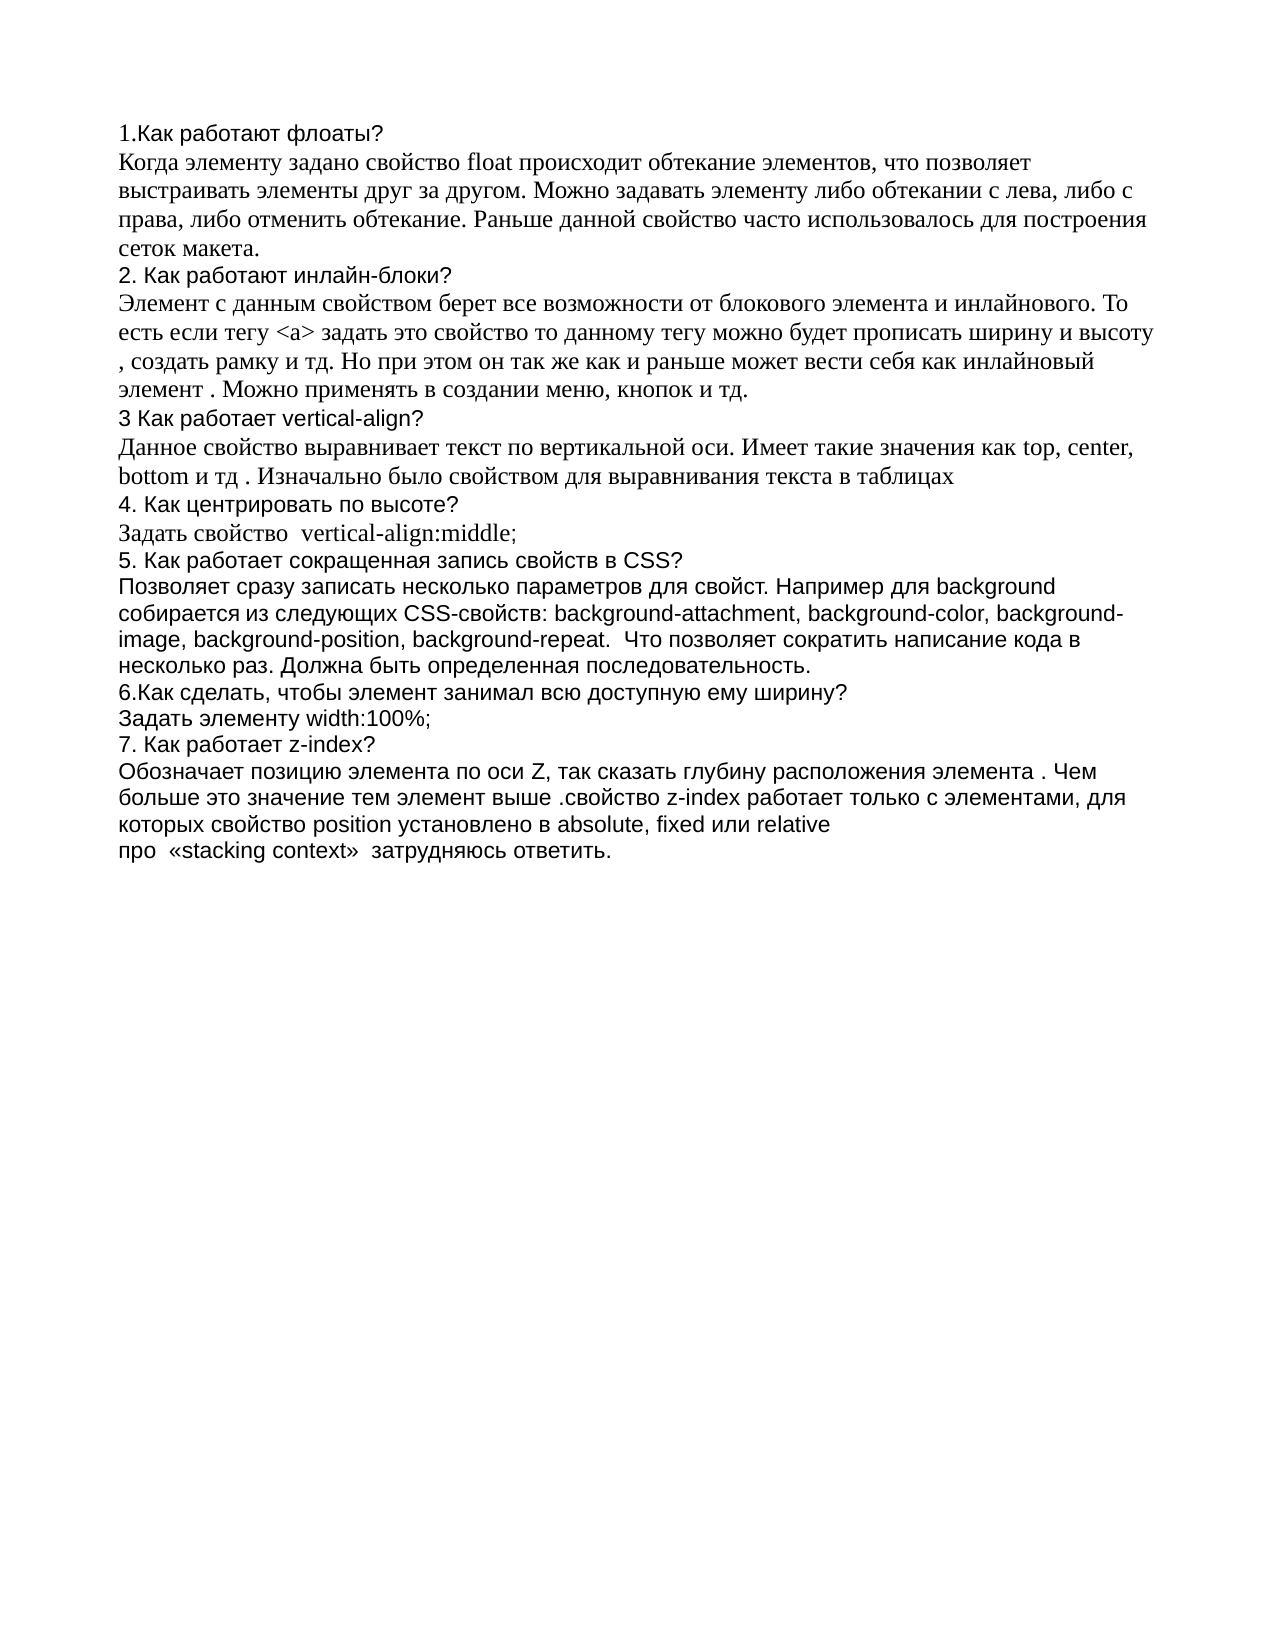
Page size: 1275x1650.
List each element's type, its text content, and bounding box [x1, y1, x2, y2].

text Задать элементу width:100%; [118, 705, 1157, 731]
text 4. Как центрировать по высоте? [118, 489, 1157, 518]
text Элемент с данным свойством берет все возможности от блокового элемента и инлайнового. То есть если тегу <a> задать это свойство то данному тегу можно будет прописать ширину и высоту , создать рамку и тд. Но при этом он так же как и раньше может вести себя как инлайновый элемент . Можно применять в создании меню, кнопок и тд. [118, 288, 1157, 403]
text Обозначает позицию элемента по оси Z, так сказать глубину расположения элемента . Чем больше это значение тем элемент выше .свойство z-index работает только с элементами, для которых свойство position установлено в absolute, fixed или relative [118, 758, 1157, 837]
text 3 Как работает vertical-align? [118, 403, 1157, 432]
text 6.Как сделать, чтобы элемент занимал всю доступную ему ширину? [118, 679, 1157, 705]
text Когда элементу задано свойство float происходит обтекание элементов, что позволяет выстраивать элементы друг за другом. Можно задавать элементу либо обтекании с лева, либо с права, либо отменить обтекание. Раньше данной свойство часто использовалось для построения сеток макета. [118, 147, 1157, 262]
text Задать свойство vertical-align:middle; [118, 518, 1157, 547]
text Позволяет сразу записать несколько параметров для свойст. Например для background собирается из следующих CSS-свойств: background-attachment, background-color, background-image, background-position, background-repeat. Что позволяет сократить написание кода в несколько раз. Должна быть определенная последовательность. [118, 573, 1157, 679]
text 5. Как работает сокращенная запись свойств в CSS? [118, 547, 1157, 573]
text Данное свойство выравнивает текст по вертикальной оси. Имеет такие значения как top, center, bottom и тд . Изначально было свойством для выравнивания текста в таблицах [118, 432, 1157, 489]
text 2. Как работают инлайн-блоки? [118, 262, 1157, 288]
text про «stacking context» затрудняюсь ответить. [118, 837, 1157, 863]
text 7. Как работает z-index? [118, 731, 1157, 758]
text 1.Как работают флоаты? [118, 118, 1157, 147]
